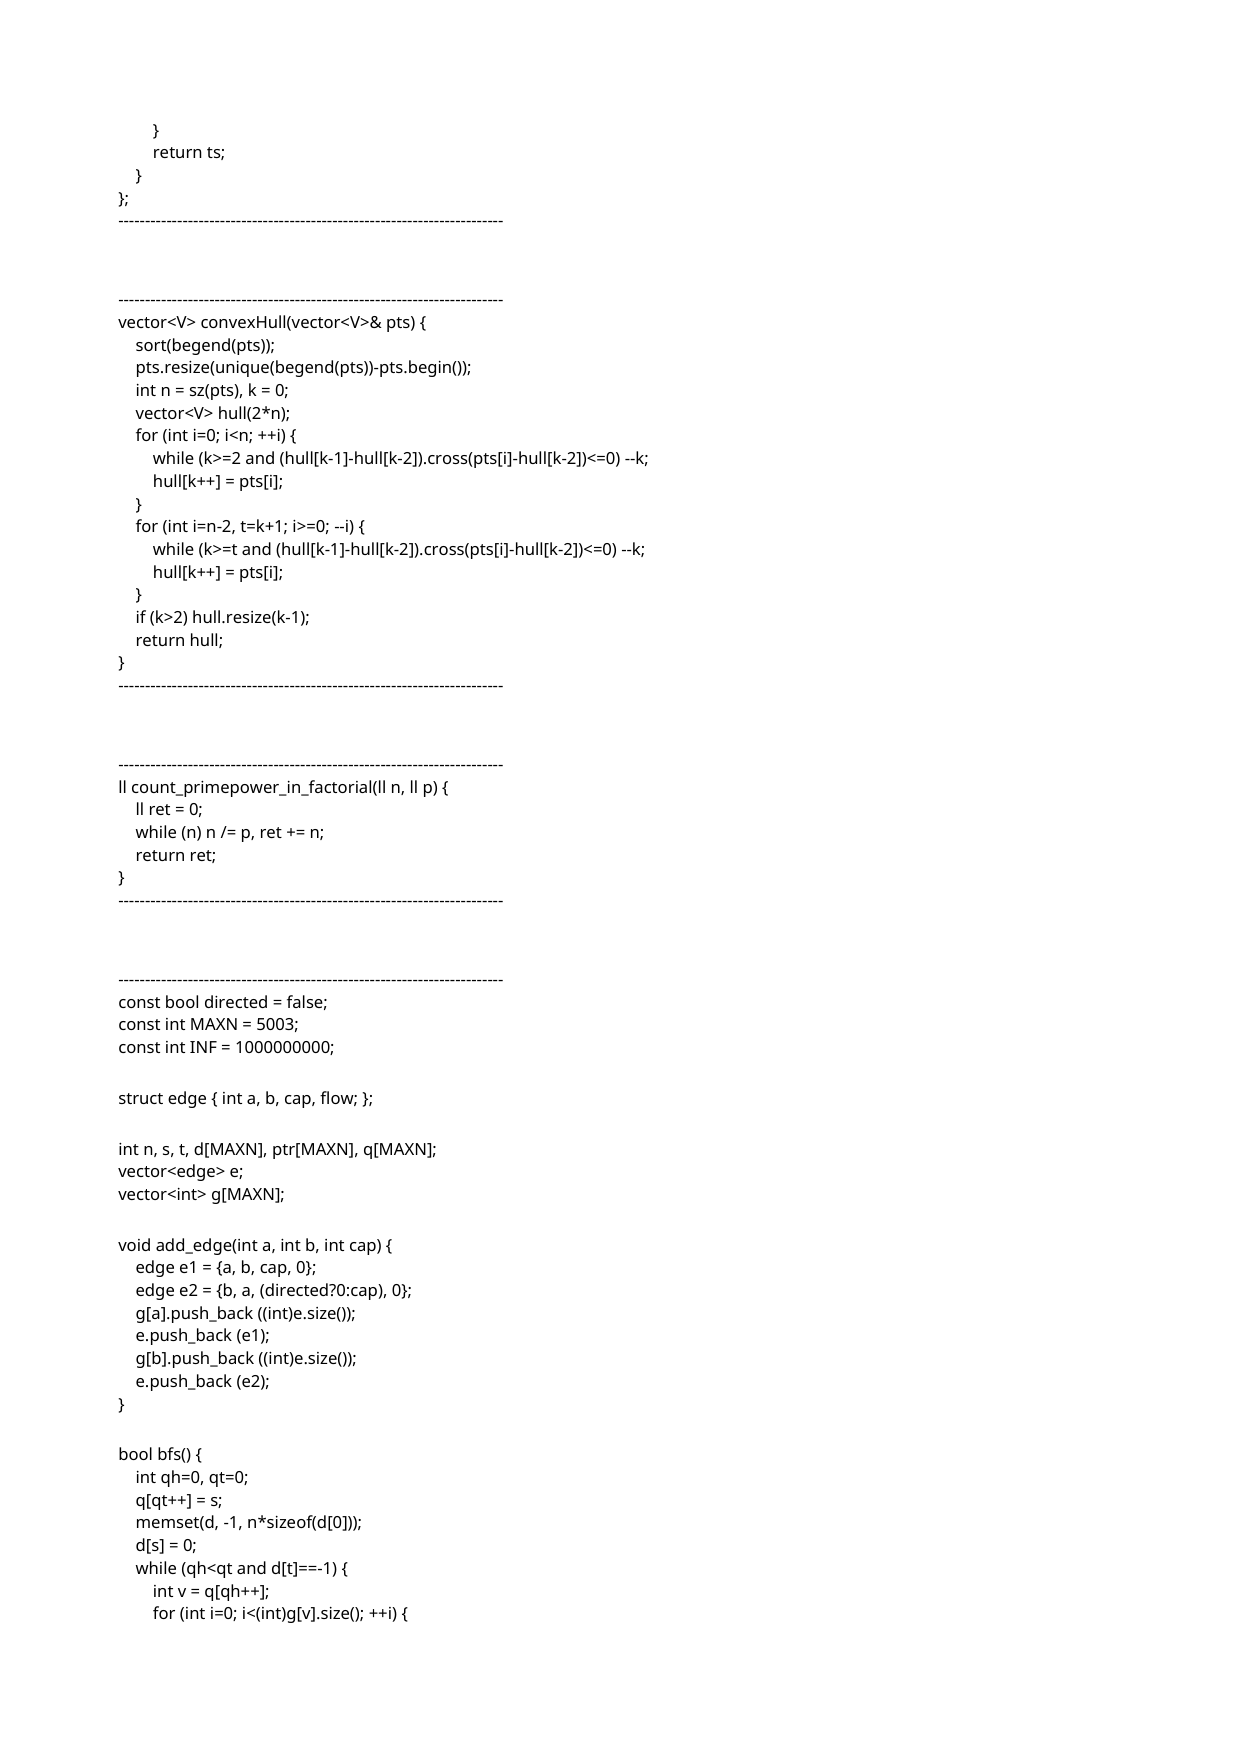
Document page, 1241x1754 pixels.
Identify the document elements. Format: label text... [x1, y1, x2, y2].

text int qh=0, qt=0; [118, 1466, 1122, 1488]
text memset(d, -1, n*sizeof(d[0])); [118, 1511, 1122, 1534]
text return hull; [118, 628, 1122, 651]
text e.push_back (e2); [118, 1369, 1122, 1392]
text ------------------------------------------------------------------------ [118, 889, 1122, 911]
text } [118, 651, 1122, 674]
text int n, s, t, d[MAXN], ptr[MAXN], q[MAXN]; [118, 1137, 1122, 1160]
text return ts; [118, 141, 1122, 163]
text ------------------------------------------------------------------------ [118, 752, 1122, 775]
text bool bfs() { [118, 1443, 1122, 1466]
text while (n) n /= p, ret += n; [118, 821, 1122, 843]
text int n = sz(pts), k = 0; [118, 378, 1122, 401]
text const bool directed = false; [118, 990, 1122, 1013]
text return ret; [118, 843, 1122, 866]
text struct edge { int a, b, cap, flow; }; [118, 1086, 1122, 1109]
text hull[k++] = pts[i]; [118, 560, 1122, 583]
text } [118, 492, 1122, 515]
text sort(begend(pts)); [118, 333, 1122, 356]
text ll count_primepower_in_factorial(ll n, ll p) { [118, 775, 1122, 798]
text e.push_back (e1); [118, 1324, 1122, 1347]
text for (int i=n-2, t=k+1; i>=0; --i) { [118, 515, 1122, 537]
text while (k>=t and (hull[k-1]-hull[k-2]).cross(pts[i]-hull[k-2])<=0) --k; [118, 537, 1122, 560]
text } [118, 118, 1122, 141]
text d[s] = 0; [118, 1534, 1122, 1556]
text while (k>=2 and (hull[k-1]-hull[k-2]).cross(pts[i]-hull[k-2])<=0) --k; [118, 447, 1122, 469]
text hull[k++] = pts[i]; [118, 469, 1122, 492]
text } [118, 866, 1122, 889]
text ------------------------------------------------------------------------ [118, 288, 1122, 310]
text vector<int> g[MAXN]; [118, 1182, 1122, 1205]
text vector<edge> e; [118, 1160, 1122, 1182]
text while (qh<qt and d[t]==-1) { [118, 1556, 1122, 1579]
text const int INF = 1000000000; [118, 1036, 1122, 1058]
text if (k>2) hull.resize(k-1); [118, 606, 1122, 628]
text ll ret = 0; [118, 798, 1122, 821]
text } [118, 583, 1122, 606]
text for (int i=0; i<n; ++i) { [118, 424, 1122, 447]
text edge e2 = {b, a, (directed?0:cap), 0}; [118, 1279, 1122, 1301]
text ------------------------------------------------------------------------ [118, 967, 1122, 990]
text g[a].push_back ((int)e.size()); [118, 1301, 1122, 1324]
text vector<V> hull(2*n); [118, 401, 1122, 424]
text } [118, 163, 1122, 186]
text g[b].push_back ((int)e.size()); [118, 1347, 1122, 1369]
text pts.resize(unique(begend(pts))-pts.begin()); [118, 356, 1122, 378]
text ------------------------------------------------------------------------ [118, 674, 1122, 696]
text void add_edge(int a, int b, int cap) { [118, 1233, 1122, 1256]
text }; [118, 186, 1122, 209]
text } [118, 1392, 1122, 1415]
text edge e1 = {a, b, cap, 0}; [118, 1256, 1122, 1279]
text for (int i=0; i<(int)g[v].size(); ++i) { [118, 1602, 1122, 1624]
text q[qt++] = s; [118, 1488, 1122, 1511]
text vector<V> convexHull(vector<V>& pts) { [118, 310, 1122, 333]
text int v = q[qh++]; [118, 1579, 1122, 1602]
text ------------------------------------------------------------------------ [118, 209, 1122, 232]
text const int MAXN = 5003; [118, 1013, 1122, 1036]
